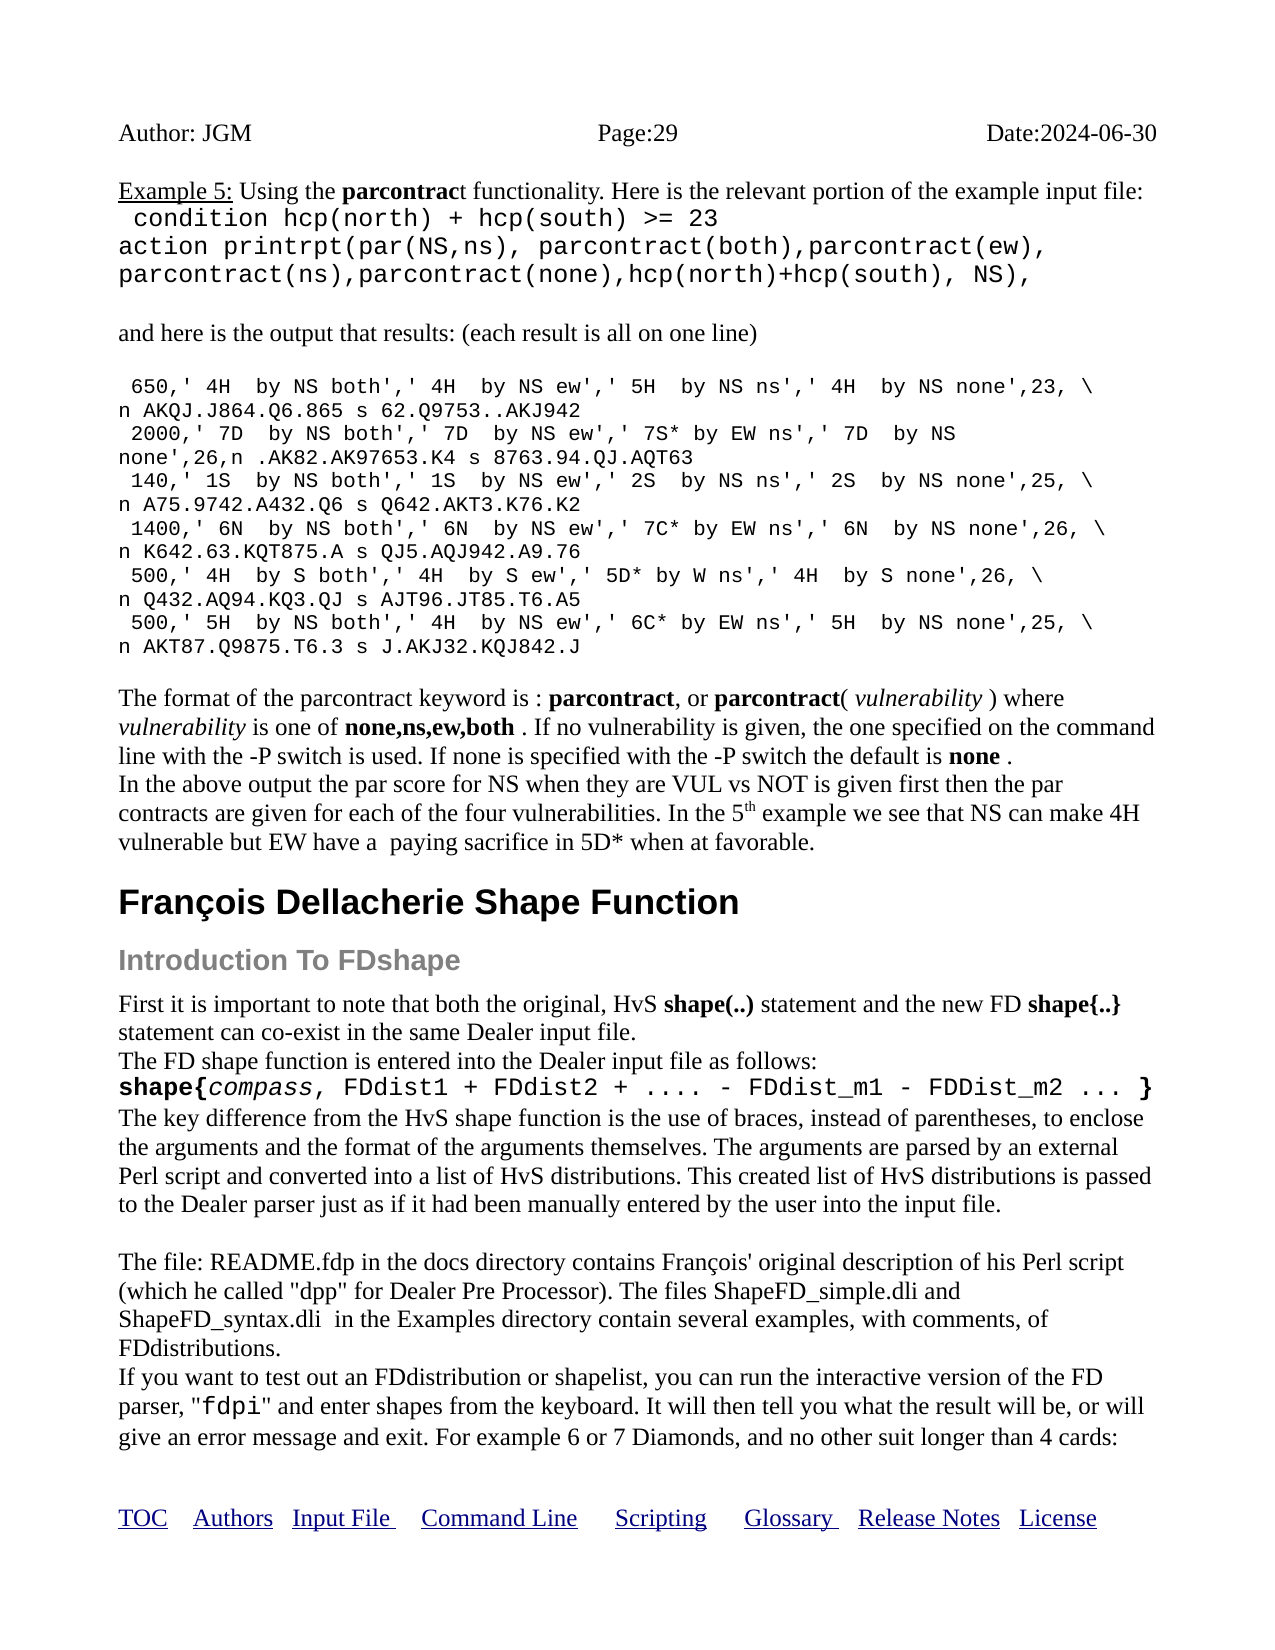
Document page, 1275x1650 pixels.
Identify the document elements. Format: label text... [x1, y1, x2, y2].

text n K642.63.KQT875.A s QJ5.AQJ942.A9.76 [118, 541, 1157, 565]
text 500,' 4H by S both',' 4H by S ew',' 5D* by W ns',' 4H by S none',26, \ [118, 565, 1157, 589]
text First it is important to note that both the original, HvS shape(..) statement and the new FD shape{..} statement can co-exist in the same Dealer input file. [118, 989, 1157, 1046]
text In the above output the par score for NS when they are VUL vs NOT is given first then the par contracts are given for each of the four vulnerabilities. In the 5th example we see that NS can make 4H vulnerable but EW have a paying sacrifice in 5D* when at favorable. [118, 769, 1157, 856]
text If you want to test out an FDdistribution or shapelist, you can run the interactive version of the FD parser, "fdpi" and enter shapes from the keyboard. It will then tell you what the result will be, or will give an error message and exit. For example 6 or 7 Diamonds, and no other suit longer than 4 cards: [118, 1362, 1157, 1450]
text The FD shape function is entered into the Dealer input file as follows: [118, 1046, 1157, 1075]
text n AKQJ.J864.Q6.865 s 62.Q9753..AKJ942 [118, 399, 1157, 423]
text The format of the parcontract keyword is : parcontract, or parcontract( vulnerability ) where vulnerability is one of none,ns,ew,both . If no vulnerability is given, the one specified on the command line with the -P switch is used. If none is specified with the -P switch the default is none . [118, 683, 1157, 769]
text 1400,' 6N by NS both',' 6N by NS ew',' 7C* by EW ns',' 6N by NS none',26, \ [118, 518, 1157, 541]
text 500,' 5H by NS both',' 4H by NS ew',' 6C* by EW ns',' 5H by NS none',25, \ [118, 612, 1157, 636]
text 140,' 1S by NS both',' 1S by NS ew',' 2S by NS ns',' 2S by NS none',25, \ [118, 471, 1157, 494]
subtitle Introduction To FDshape [118, 943, 1157, 976]
text The file: README.fdp in the docs directory contains François' original description of his Perl script (which he called "dpp" for Dealer Pre Processor). The files ShapeFD_simple.dli and ShapeFD_syntax.dli in the Examples directory contain several examples, with comments, of FDdistributions. [118, 1247, 1157, 1362]
text 2000,' 7D by NS both',' 7D by NS ew',' 7S* by EW ns',' 7D by NS none',26,n .AK82.AK97653.K4 s 8763.94.QJ.AQT63 [118, 423, 1157, 471]
text n A75.9742.A432.Q6 s Q642.AKT3.K76.K2 [118, 494, 1157, 518]
text 650,' 4H by NS both',' 4H by NS ew',' 5H by NS ns',' 4H by NS none',23, \ [118, 376, 1157, 399]
text shape{compass, FDdist1 + FDdist2 + .... - FDdist_m1 - FDDist_m2 ... } [118, 1075, 1157, 1103]
text condition hcp(north) + hcp(south) >= 23 [118, 205, 1157, 233]
text n Q432.AQ94.KQ3.QJ s AJT96.JT85.T6.A5 [118, 589, 1157, 612]
text n AKT87.Q9875.T6.3 s J.AKJ32.KQJ842.J [118, 636, 1157, 660]
text The key difference from the HvS shape function is the use of braces, instead of parentheses, to enclose the arguments and the format of the arguments themselves. The arguments are parsed by an external Perl script and converted into a list of HvS distributions. This created list of HvS distributions is passed to the Dealer parser just as if it had been manually entered by the user into the input file. [118, 1103, 1157, 1218]
text action printrpt(par(NS,ns), parcontract(both),parcontract(ew), parcontract(ns),parcontract(none),hcp(north)+hcp(south), NS), [118, 233, 1157, 290]
text and here is the output that results: (each result is all on one line) [118, 318, 1157, 347]
text Example 5: Using the parcontract functionality. Here is the relevant portion of the example input file: [118, 176, 1157, 205]
subtitle François Dellacherie Shape Function [118, 881, 1157, 922]
